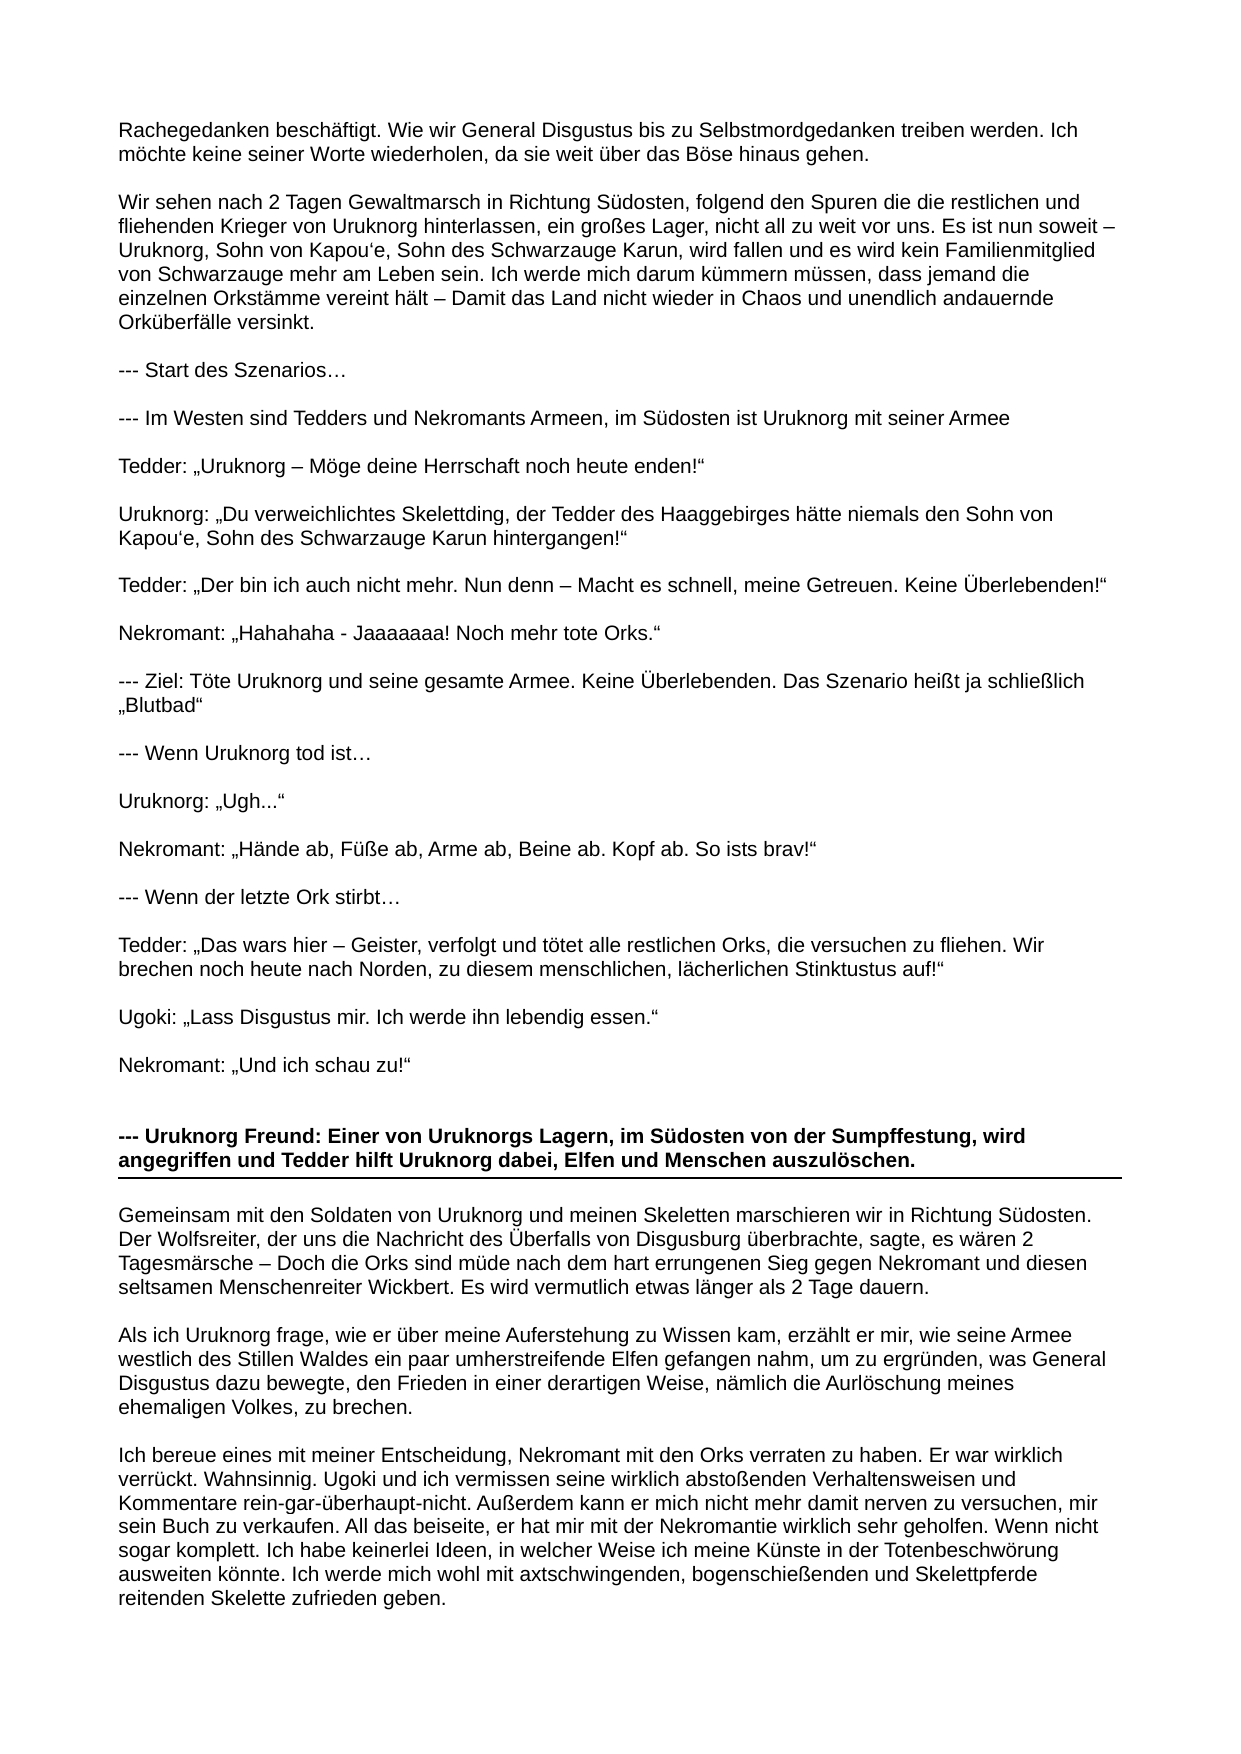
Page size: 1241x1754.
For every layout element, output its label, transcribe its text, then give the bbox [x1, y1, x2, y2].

text --- Wenn Uruknorg tod ist… [118, 741, 1122, 765]
text Wir sehen nach 2 Tagen Gewaltmarsch in Richtung Südosten, folgend den Spuren die die restlichen und fliehenden Krieger von Uruknorg hinterlassen, ein großes Lager, nicht all zu weit vor uns. Es ist nun soweit – Uruknorg, Sohn von Kapou‘e, Sohn des Schwarzauge Karun, wird fallen und es wird kein Familienmitglied von Schwarzauge mehr am Leben sein. Ich werde mich darum kümmern müssen, dass jemand die einzelnen Orkstämme vereint hält – Damit das Land nicht wieder in Chaos und unendlich andauernde Orküberfälle versinkt. [118, 190, 1122, 334]
text Ugoki: „Lass Disgustus mir. Ich werde ihn lebendig essen.“ [118, 1004, 1122, 1028]
text Rachegedanken beschäftigt. Wie wir General Disgustus bis zu Selbstmordgedanken treiben werden. Ich möchte keine seiner Worte wiederholen, da sie weit über das Böse hinaus gehen. [118, 118, 1122, 166]
text Tedder: „Der bin ich auch nicht mehr. Nun denn – Macht es schnell, meine Getreuen. Keine Überlebenden!“ [118, 573, 1122, 597]
text --- Uruknorg Freund: Einer von Uruknorgs Lagern, im Südosten von der Sumpffestung, wird angegriffen und Tedder hilft Uruknorg dabei, Elfen und Menschen auszulöschen. [118, 1124, 1122, 1177]
text --- Wenn der letzte Ork stirbt… [118, 885, 1122, 909]
text Nekromant: „Hahahaha - Jaaaaaaa! Noch mehr tote Orks.“ [118, 621, 1122, 645]
text --- Ziel: Töte Uruknorg und seine gesamte Armee. Keine Überlebenden. Das Szenario heißt ja schließlich „Blutbad“ [118, 669, 1122, 717]
text Uruknorg: „Du verweichlichtes Skelettding, der Tedder des Haaggebirges hätte niemals den Sohn von Kapou‘e, Sohn des Schwarzauge Karun hintergangen!“ [118, 501, 1122, 549]
text Als ich Uruknorg frage, wie er über meine Auferstehung zu Wissen kam, erzählt er mir, wie seine Armee westlich des Stillen Waldes ein paar umherstreifende Elfen gefangen nahm, um zu ergründen, was General Disgustus dazu bewegte, den Frieden in einer derartigen Weise, nämlich die Aurlöschung meines ehemaligen Volkes, zu brechen. [118, 1323, 1122, 1418]
text Ich bereue eines mit meiner Entscheidung, Nekromant mit den Orks verraten zu haben. Er war wirklich verrückt. Wahnsinnig. Ugoki und ich vermissen seine wirklich abstoßenden Verhaltensweisen und Kommentare rein-gar-überhaupt-nicht. Außerdem kann er mich nicht mehr damit nerven zu versuchen, mir sein Buch zu verkaufen. All das beiseite, er hat mir mit der Nekromantie wirklich sehr geholfen. Wenn nicht sogar komplett. Ich habe keinerlei Ideen, in welcher Weise ich meine Künste in der Totenbeschwörung ausweiten könnte. Ich werde mich wohl mit axtschwingenden, bogenschießenden und Skelettpferde reitenden Skelette zufrieden geben. [118, 1442, 1122, 1610]
text Tedder: „Das wars hier – Geister, verfolgt und tötet alle restlichen Orks, die versuchen zu fliehen. Wir brechen noch heute nach Norden, zu diesem menschlichen, lächerlichen Stinktustus auf!“ [118, 933, 1122, 981]
text --- Im Westen sind Tedders und Nekromants Armeen, im Südosten ist Uruknorg mit seiner Armee [118, 406, 1122, 429]
text Nekromant: „Und ich schau zu!“ [118, 1052, 1122, 1076]
text Gemeinsam mit den Soldaten von Uruknorg und meinen Skeletten marschieren wir in Richtung Südosten. Der Wolfsreiter, der uns die Nachricht des Überfalls von Disgusburg überbrachte, sagte, es wären 2 Tagesmärsche – Doch die Orks sind müde nach dem hart errungenen Sieg gegen Nekromant und diesen seltsamen Menschenreiter Wickbert. Es wird vermutlich etwas länger als 2 Tage dauern. [118, 1203, 1122, 1299]
text Uruknorg: „Ugh...“ [118, 789, 1122, 813]
text Tedder: „Uruknorg – Möge deine Herrschaft noch heute enden!“ [118, 453, 1122, 477]
text Nekromant: „Hände ab, Füße ab, Arme ab, Beine ab. Kopf ab. So ists brav!“ [118, 837, 1122, 861]
text --- Start des Szenarios… [118, 358, 1122, 382]
